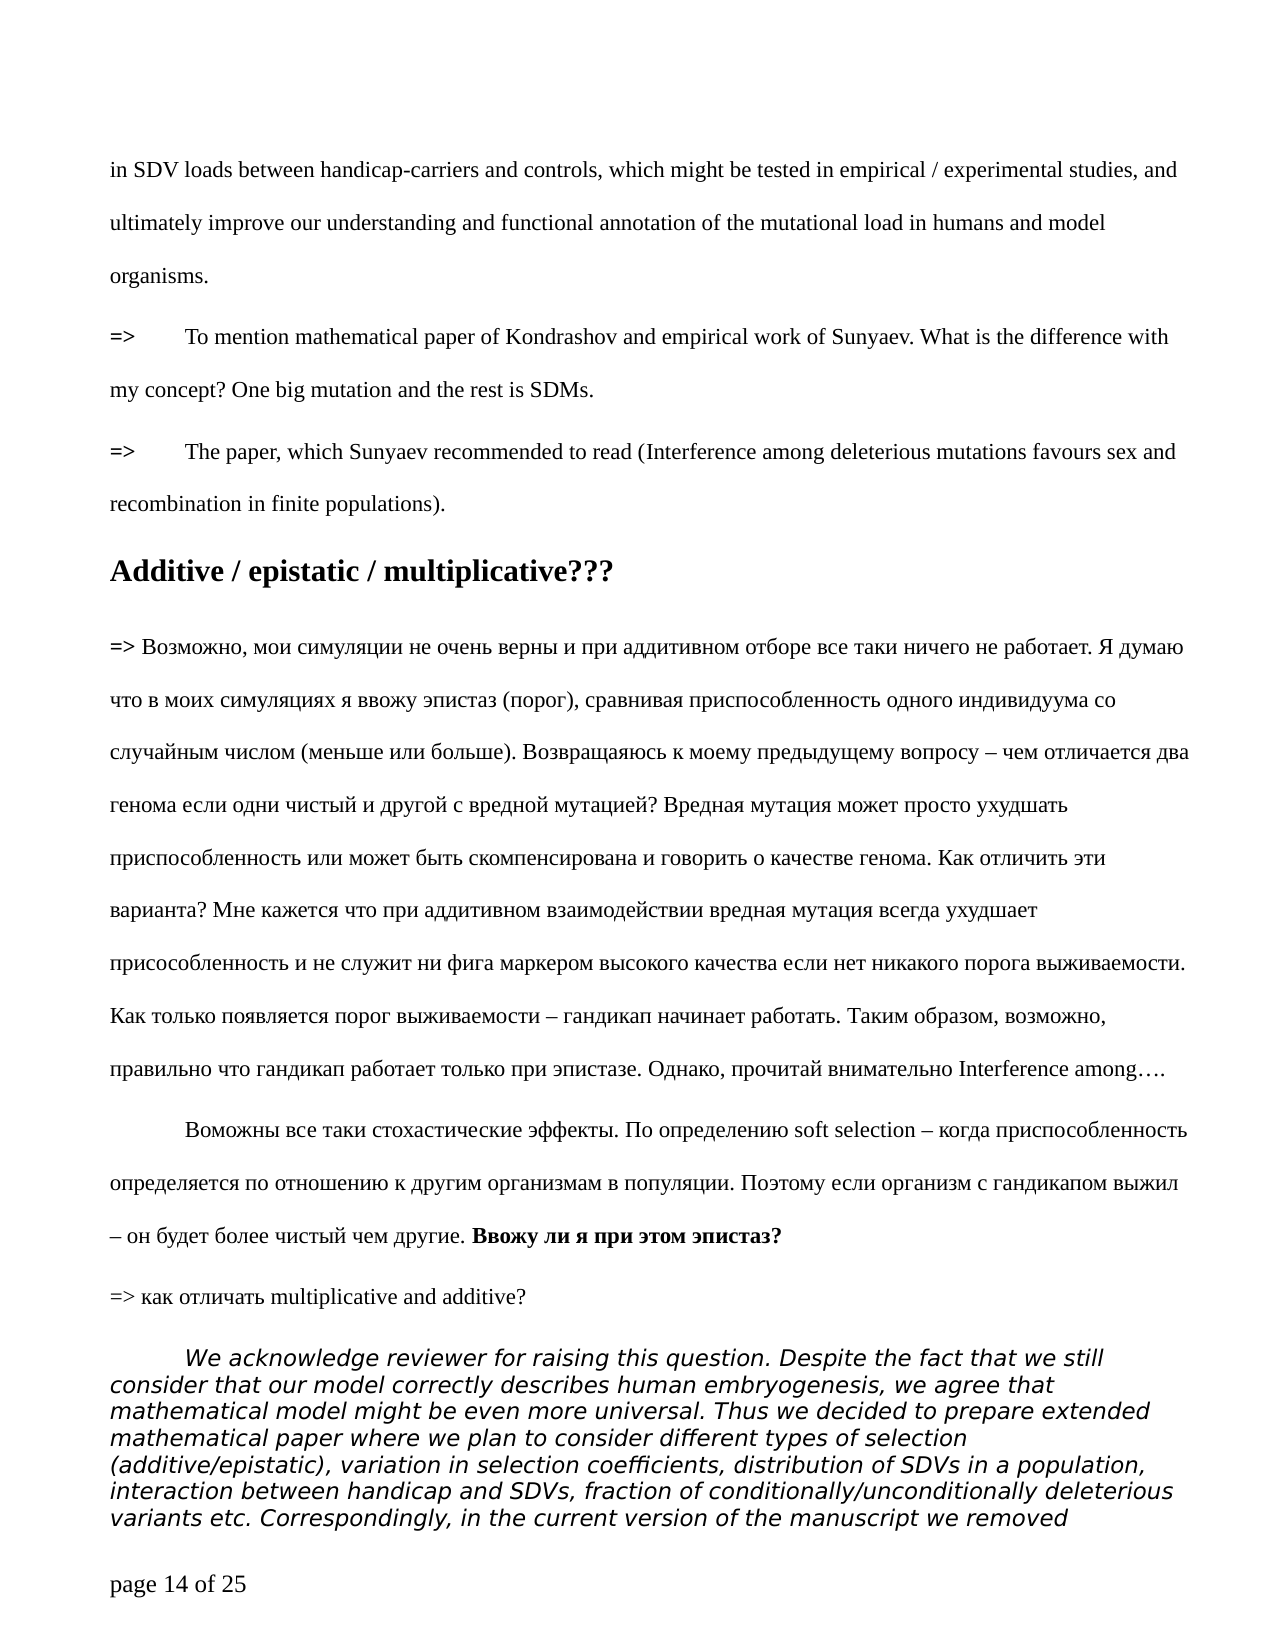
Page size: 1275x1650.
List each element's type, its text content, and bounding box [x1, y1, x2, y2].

text Воможны все таки стохастические эффекты. По определению soft selection – когда приспособленность определяется по отношению к другим организмам в популяции. Поэтому если организм с гандикапом выжил – он будет более чистый чем другие. Ввожу ли я при этом эпистаз? [109, 1116, 1197, 1248]
text => Возможно, мои симуляции не очень верны и при аддитивном отборе все таки ничего не работает. Я думаю что в моих симуляциях я ввожу эпистаз (порог), сравнивая приспособленность одного индивидуума со случайным числом (меньше или больше). Возвращаяюсь к моему предыдущему вопросу – чем отличается два генома если одни чистый и другой с вредной мутацией? Вредная мутация может просто ухудшать приспособленность или может быть скомпенсирована и говорить о качестве генома. Как отличить эти варианта? Мне кажется что при аддитивном взаимодействии вредная мутация всегда ухудшает присособленность и не служит ни фига маркером высокого качества если нет никакого порога выживаемости. Как только появляется порог выживаемости – гандикап начинает работать. Таким образом, возможно, правильно что гандикап работает только при эпистазе. Однако, прочитай внимательно Interference among…. [109, 633, 1197, 1081]
text We acknowledge reviewer for raising this question. Despite the fact that we still consider that our model correctly describes human embryogenesis, we agree that mathematical model might be even more universal. Thus we decided to prepare extended mathematical paper where we plan to consider different types of selection (additive/epistatic), variation in selection coefficients, distribution of SDVs in a population, interaction between handicap and SDVs, fraction of conditionally/unconditionally deleterious variants etc. Correspondingly, in the current version of the manuscript we removed [109, 1345, 1197, 1532]
text => как отличать multiplicative and additive? [109, 1283, 1197, 1310]
text => The paper, which Sunyaev recommended to read (Interference among deleterious mutations favours sex and recombination in finite populations). [109, 438, 1197, 517]
text Additive / epistatic / multiplicative??? [109, 552, 1197, 588]
text in SDV loads between handicap-carriers and controls, which might be tested in empirical / experimental studies, and ultimately improve our understanding and functional annotation of the mutational load in humans and model organisms. [109, 156, 1197, 288]
text => To mention mathematical paper of Kondrashov and empirical work of Sunyaev. What is the difference with my concept? One big mutation and the rest is SDMs. [109, 323, 1197, 402]
